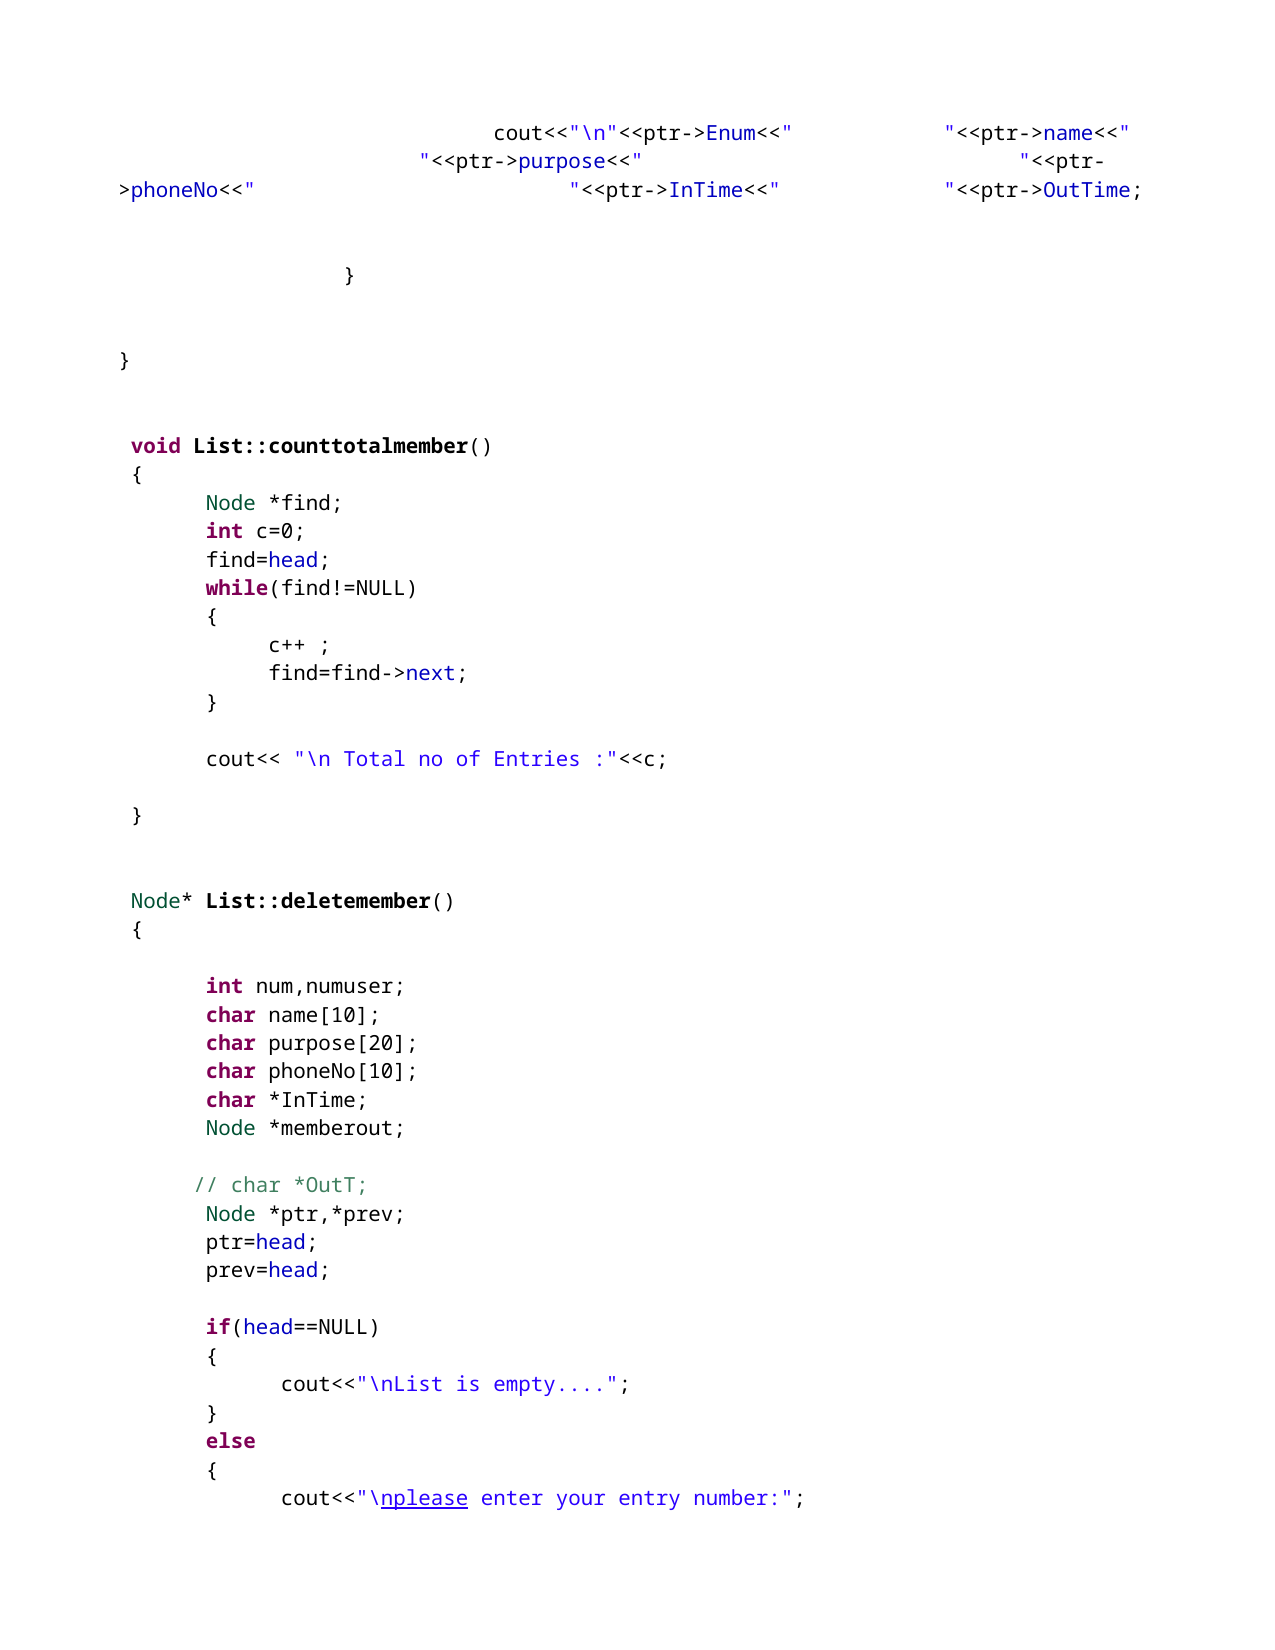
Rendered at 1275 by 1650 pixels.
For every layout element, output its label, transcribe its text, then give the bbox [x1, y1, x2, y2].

text Node* List::deletemember() [118, 886, 1157, 914]
text } [118, 260, 1157, 289]
text Node *memberout; [118, 1113, 1157, 1142]
text cout<<"\n"<<ptr->Enum<<" "<<ptr->name<<" "<<ptr->purpose<<" "<<ptr->phoneNo<<" "<<ptr->InTime<<" "<<ptr->OutTime; [118, 118, 1157, 203]
text { [118, 1455, 1157, 1483]
text char name[10]; [118, 1000, 1157, 1028]
text { [118, 602, 1157, 630]
text Node *find; [118, 488, 1157, 516]
text int c=0; [118, 516, 1157, 545]
text while(find!=NULL) [118, 573, 1157, 602]
text Node *ptr,*prev; [118, 1199, 1157, 1227]
text cout<<"\nplease enter your entry number:"; [118, 1483, 1157, 1512]
text cout<< "\n Total no of Entries :"<<c; [118, 744, 1157, 772]
text } [118, 801, 1157, 829]
text cout<<"\nList is empty...."; [118, 1369, 1157, 1398]
text else [118, 1426, 1157, 1455]
text c++ ; [118, 630, 1157, 658]
text if(head==NULL) [118, 1312, 1157, 1341]
text void List::counttotalmember() [118, 431, 1157, 459]
text char purpose[20]; [118, 1028, 1157, 1057]
text { [118, 1341, 1157, 1369]
text int num,numuser; [118, 971, 1157, 1000]
text } [118, 346, 1157, 374]
text ptr=head; [118, 1227, 1157, 1256]
text { [118, 914, 1157, 943]
text find=find->next; [118, 658, 1157, 687]
text char phoneNo[10]; [118, 1057, 1157, 1085]
text } [118, 1398, 1157, 1426]
text char *InTime; [118, 1085, 1157, 1113]
text prev=head; [118, 1256, 1157, 1284]
text // char *OutT; [118, 1170, 1157, 1199]
text find=head; [118, 545, 1157, 573]
text { [118, 459, 1157, 488]
text } [118, 687, 1157, 715]
